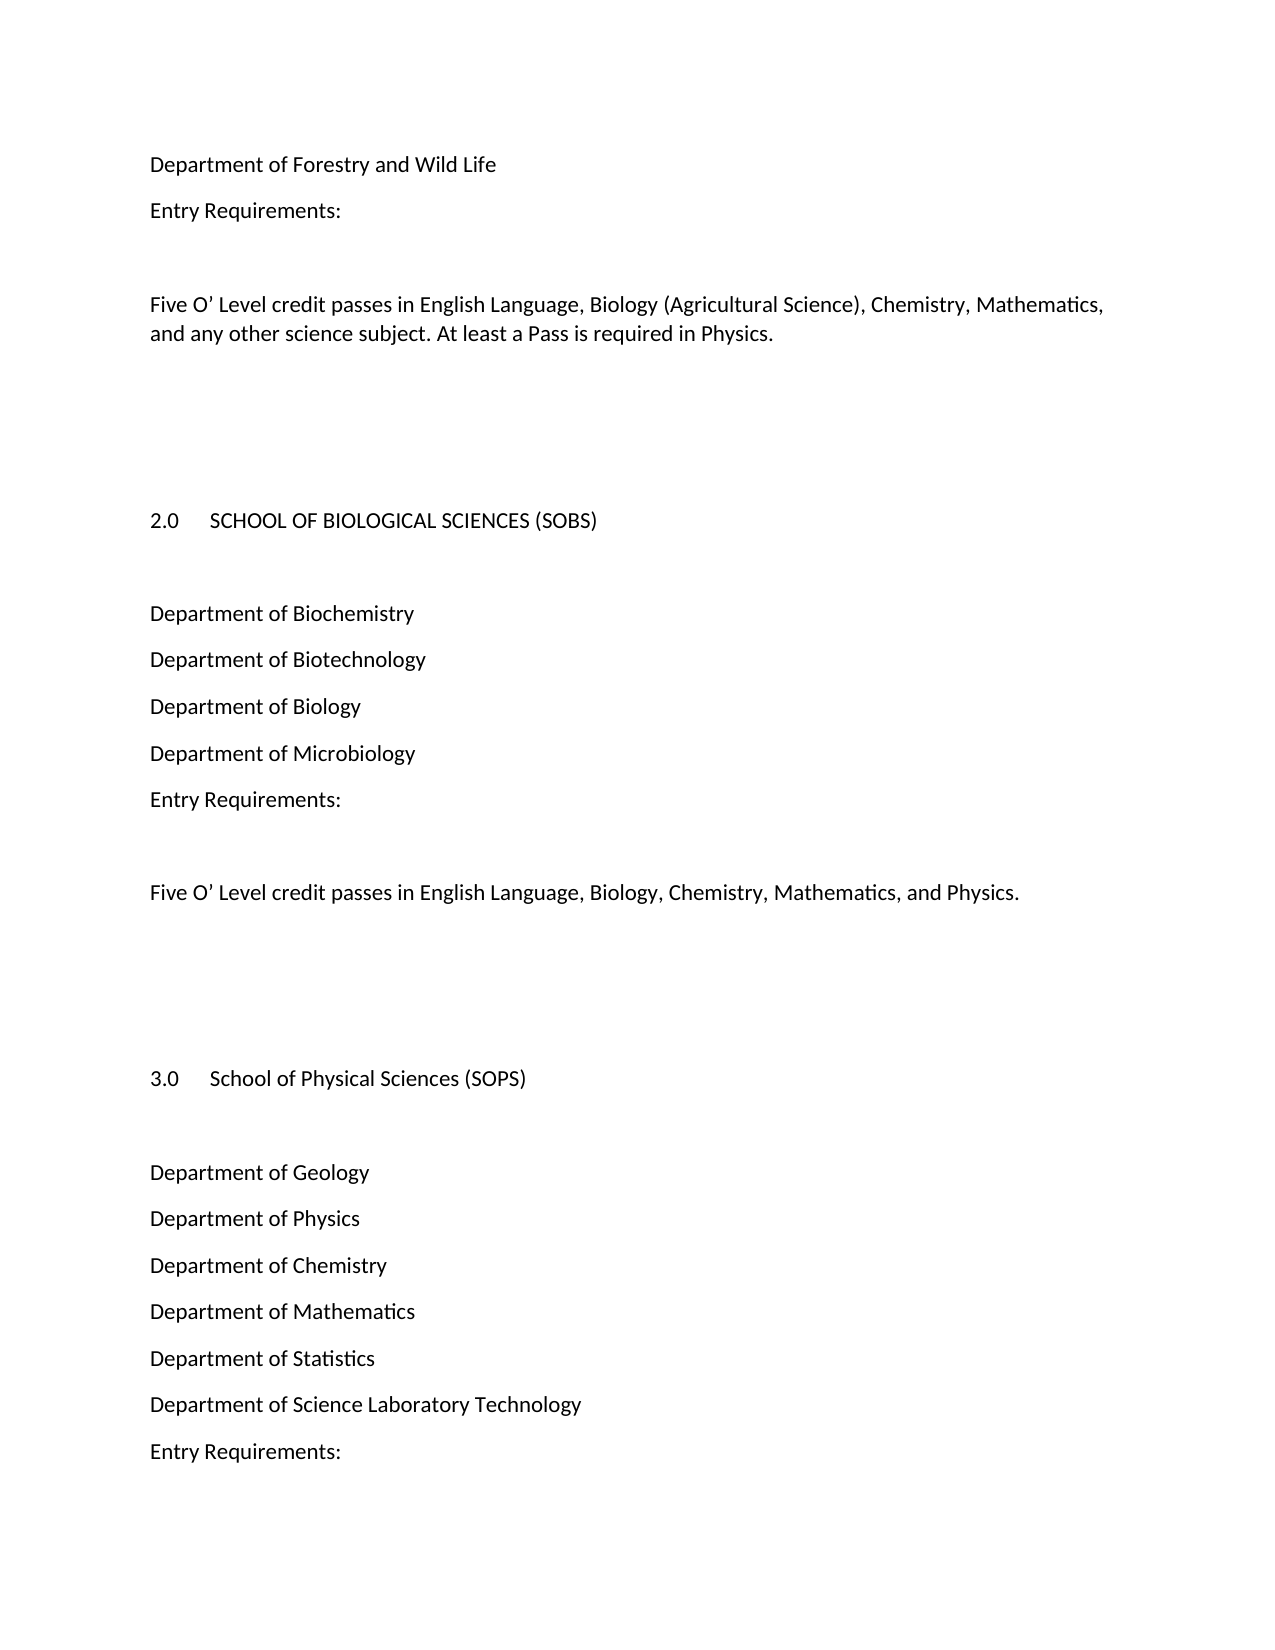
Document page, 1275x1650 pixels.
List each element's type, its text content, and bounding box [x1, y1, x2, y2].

text Department of Chemistry [150, 1251, 1125, 1279]
text 3.0 School of Physical Sciences (SOPS) [150, 1064, 1125, 1093]
text Entry Requirements: [150, 785, 1125, 813]
text Five O’ Level credit passes in English Language, Biology, Chemistry, Mathematics, and Physics. [150, 878, 1125, 906]
text Department of Mathematics [150, 1297, 1125, 1325]
text Entry Requirements: [150, 197, 1125, 224]
text Department of Microbiology [150, 739, 1125, 767]
text Department of Forestry and Wild Life [150, 150, 1125, 178]
text Department of Biotechnology [150, 646, 1125, 673]
text Department of Biochemistry [150, 599, 1125, 627]
text Entry Requirements: [150, 1437, 1125, 1465]
text Department of Geology [150, 1158, 1125, 1186]
text Department of Science Laboratory Technology [150, 1391, 1125, 1418]
text 2.0 SCHOOL OF BIOLOGICAL SCIENCES (SOBS) [150, 506, 1125, 534]
text Department of Statistics [150, 1344, 1125, 1372]
text Department of Physics [150, 1204, 1125, 1232]
text Department of Biology [150, 692, 1125, 720]
text Five O’ Level credit passes in English Language, Biology (Agricultural Science), Chemistry, Mathematics, and any other science subject. At least a Pass is required in Physics. [150, 290, 1125, 348]
